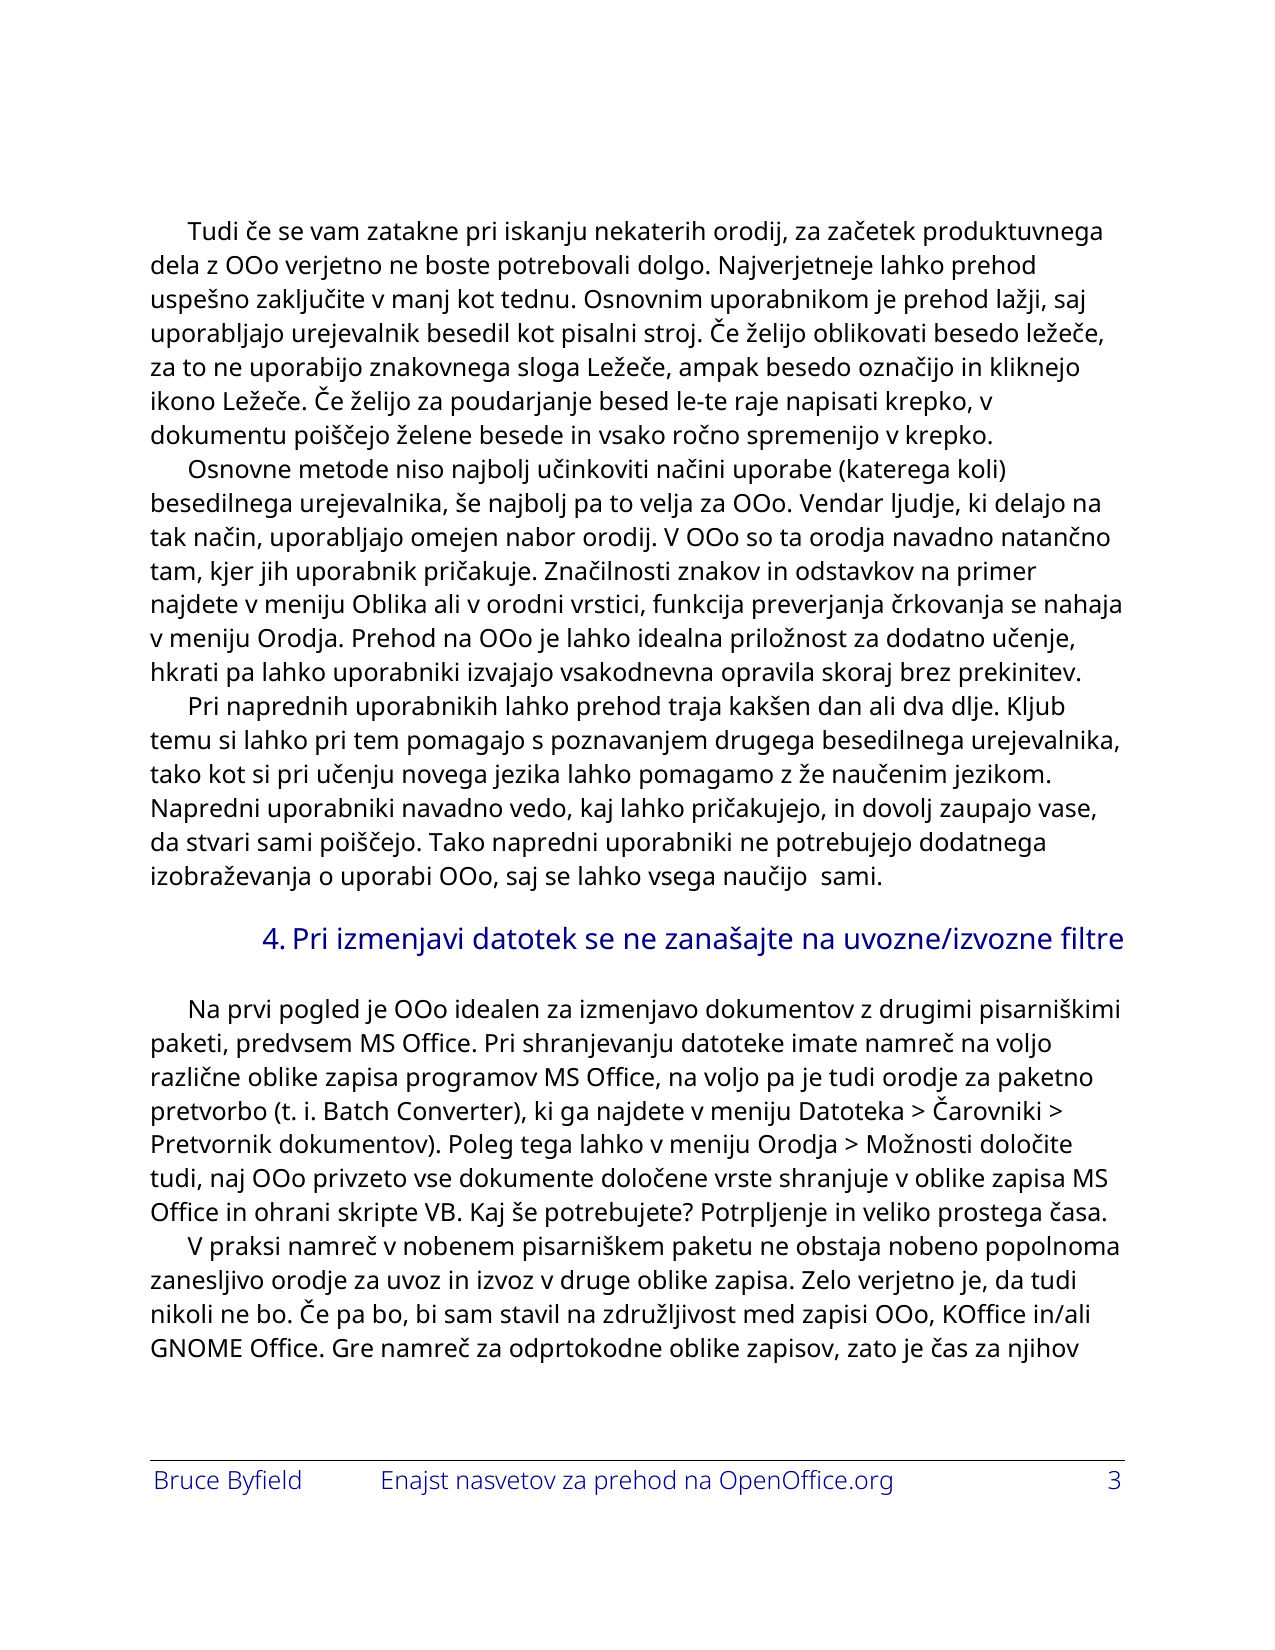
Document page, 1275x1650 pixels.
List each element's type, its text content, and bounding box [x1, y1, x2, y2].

text V praksi namreč v nobenem pisarniškem paketu ne obstaja nobeno popolnoma zanesljivo orodje za uvoz in izvoz v druge oblike zapisa. Zelo verjetno je, da tudi nikoli ne bo. Če pa bo, bi sam stavil na združljivost med zapisi OOo, KOffice in/ali GNOME Office. Gre namreč za odprtokodne oblike zapisov, zato je čas za njihov [150, 1229, 1125, 1365]
text Osnovne metode niso najbolj učinkoviti načini uporabe (katerega koli) besedilnega urejevalnika, še najbolj pa to velja za OOo. Vendar ljudje, ki delajo na tak način, uporabljajo omejen nabor orodij. V OOo so ta orodja navadno natančno tam, kjer jih uporabnik pričakuje. Značilnosti znakov in odstavkov na primer najdete v meniju Oblika ali v orodni vrstici, funkcija preverjanja črkovanja se nahaja v meniju Orodja. Prehod na OOo je lahko idealna priložnost za dodatno učenje, hkrati pa lahko uporabniki izvajajo vsakodnevna opravila skoraj brez prekinitev. [150, 452, 1125, 689]
text Tudi če se vam zatakne pri iskanju nekaterih orodij, za začetek produktuvnega dela z OOo verjetno ne boste potrebovali dolgo. Najverjetneje lahko prehod uspešno zaključite v manj kot tednu. Osnovnim uporabnikom je prehod lažji, saj uporabljajo urejevalnik besedil kot pisalni stroj. Če želijo oblikovati besedo ležeče, za to ne uporabijo znakovnega sloga Ležeče, ampak besedo označijo in kliknejo ikono Ležeče. Če želijo za poudarjanje besed le-te raje napisati krepko, v dokumentu poiščejo želene besede in vsako ročno spremenijo v krepko. [150, 214, 1125, 452]
text Na prvi pogled je OOo idealen za izmenjavo dokumentov z drugimi pisarniškimi paketi, predvsem MS Office. Pri shranjevanju datoteke imate namreč na voljo različne oblike zapisa programov MS Office, na voljo pa je tudi orodje za paketno pretvorbo (t. i. Batch Converter), ki ga najdete v meniju Datoteka > Čarovniki > Pretvornik dokumentov). Poleg tega lahko v meniju Orodja > Možnosti določite tudi, naj OOo privzeto vse dokumente določene vrste shranjuje v oblike zapisa MS Office in ohrani skripte VB. Kaj še potrebujete? Potrpljenje in veliko prostega časa. [150, 992, 1125, 1229]
subtitle Pri izmenjavi datotek se ne zanašajte na uvozne/izvozne filtre [150, 918, 1125, 958]
text Pri naprednih uporabnikih lahko prehod traja kakšen dan ali dva dlje. Kljub temu si lahko pri tem pomagajo s poznavanjem drugega besedilnega urejevalnika, tako kot si pri učenju novega jezika lahko pomagamo z že naučenim jezikom. Napredni uporabniki navadno vedo, kaj lahko pričakujejo, in dovolj zaupajo vase, da stvari sami poiščejo. Tako napredni uporabniki ne potrebujejo dodatnega izobraževanja o uporabi OOo, saj se lahko vsega naučijo sami. [150, 689, 1125, 893]
